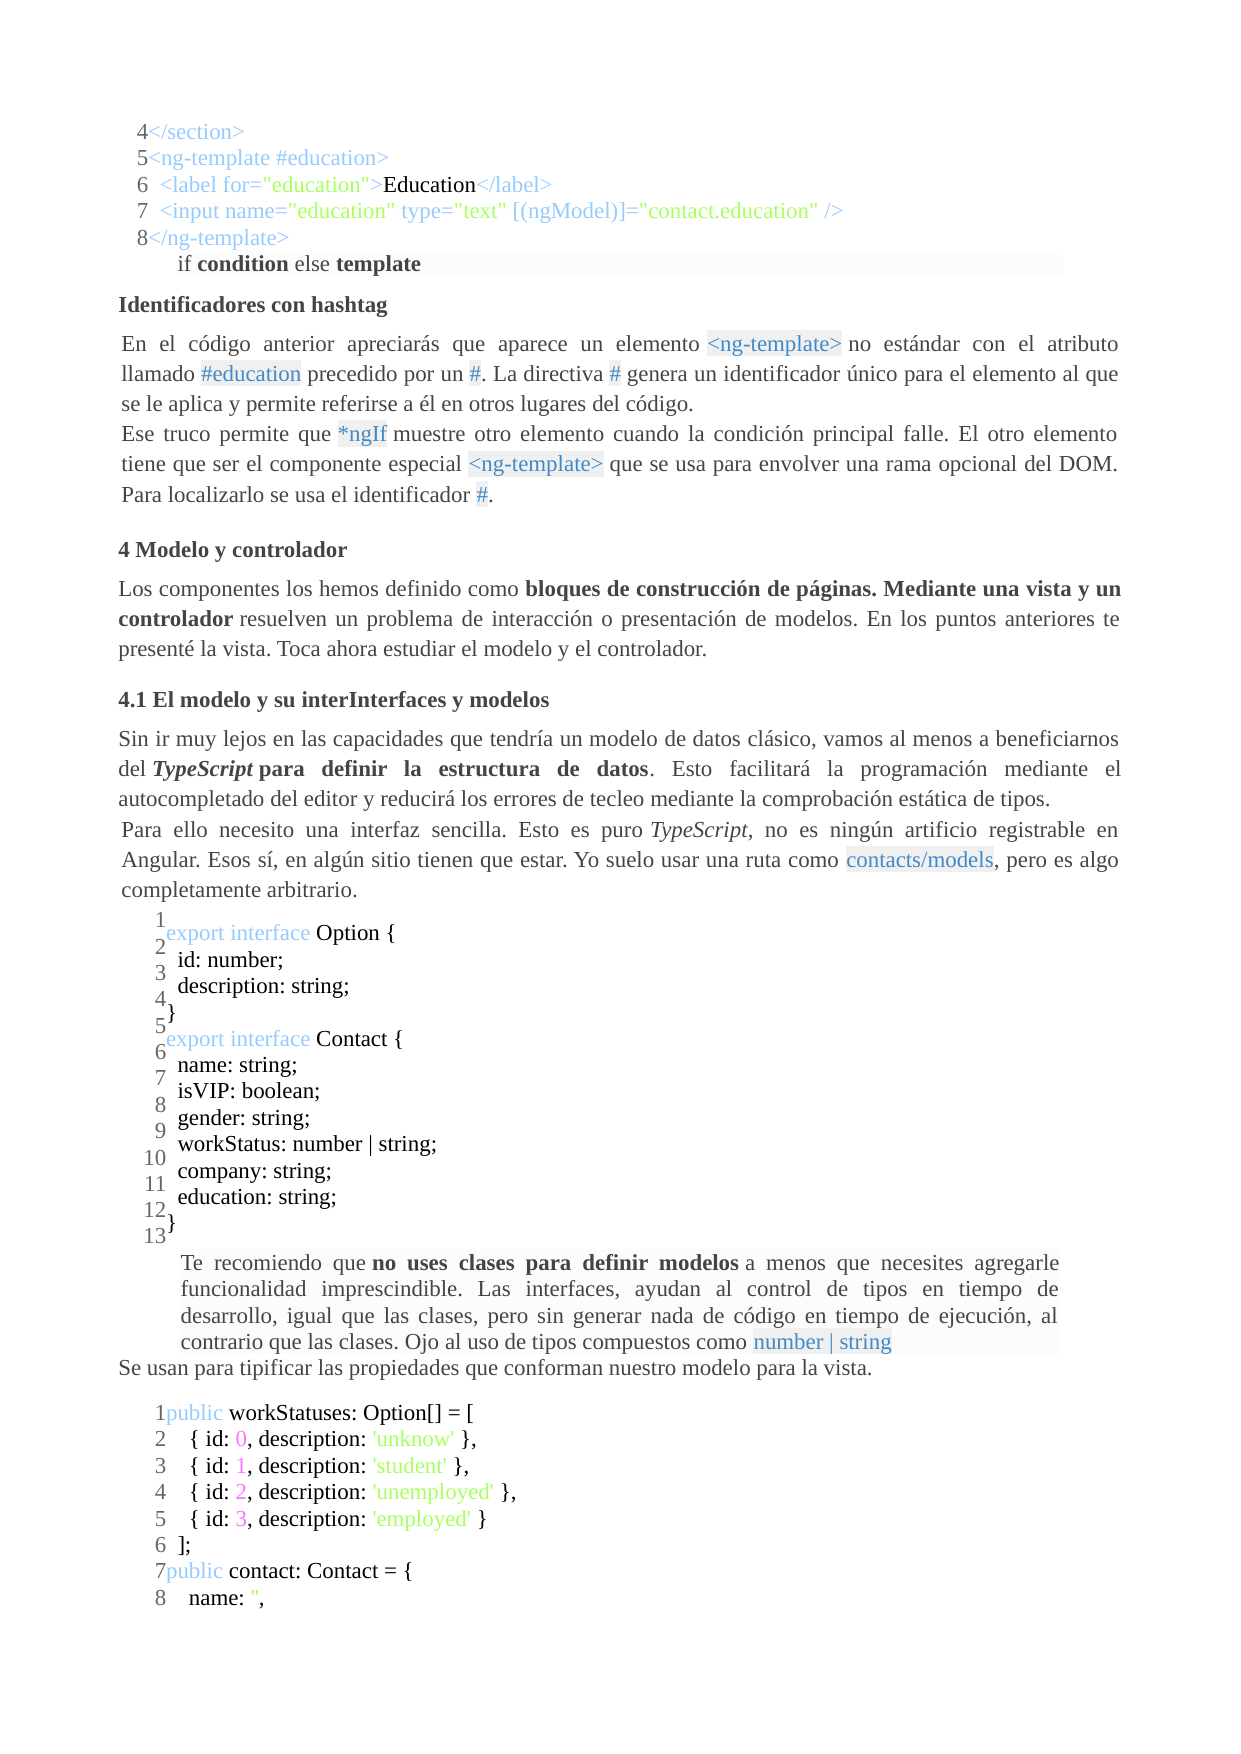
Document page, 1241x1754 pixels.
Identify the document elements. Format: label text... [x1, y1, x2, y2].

text Se usan para tipificar las propiedades que conforman nuestro modelo para la vista. [118, 1354, 1122, 1381]
text Ese truco permite que *ngIf muestre otro elemento cuando la condición principal falle. El otro elemento tiene que ser el componente especial <ng-template> que se usa para envolver una rama opcional del DOM. Para localizarlo se usa el identificador #. [121, 420, 1119, 507]
subtitle 4.1 El modelo y su interInterfaces y modelos [118, 686, 1122, 713]
text Sin ir muy lejos en las capacidades que tendría un modelo de datos clásico, vamos al menos a beneficiarnos del TypeScript para definir la estructura de datos. Esto facilitará la programación mediante el autocompletado del editor y reducirá los errores de tecleo mediante la comprobación estática de tipos. [118, 725, 1122, 812]
text if condition else template [177, 250, 1063, 276]
subtitle 4 Modelo y controlador [118, 536, 1122, 562]
text Te recomiendo que no uses clases para definir modelos a menos que necesites agregarle funcionalidad imprescindible. Las interfaces, ayudan al control de tipos en tiempo de desarrollo, igual que las clases, pero sin generar nada de código en tiempo de ejecución, al contrario que las clases. Ojo al uso de tipos compuestos como number | string [180, 1249, 1060, 1354]
text Los componentes los hemos definido como bloques de construcción de páginas. Mediante una vista y un controlador resuelven un problema de interacción o presentación de modelos. En los puntos anteriores te presenté la vista. Toca ahora estudiar el modelo y el controlador. [118, 575, 1122, 662]
table_header public workStatuses: Option[] = [ { id: 0, description: 'unknow' }, { id: 1, description: 'student' }, { id: 2, description: 'unemployed' }, { id: 3, description: 'employed' } ]; public contact: Contact = { name: '', [166, 1399, 738, 1610]
table_header 4 5 6 7 8 [118, 118, 148, 250]
table_header 1 2 3 4 5 6 7 8 9 10 11 12 13 [118, 906, 166, 1249]
table_header </section> <ng-template #education> <label for="education">Education</label> <input name="education" type="text" [(ngModel)]="contact.education" /> </ng-template> [148, 118, 1240, 250]
table_header 1 2 3 4 5 6 7 8 [118, 1399, 166, 1610]
table_header export interface Option { id: number; description: string; } export interface Contact { name: string; isVIP: boolean; gender: string; workStatus: number | string; company: string; education: string; } [166, 906, 609, 1249]
text En el código anterior apreciarás que aparece un elemento <ng-template> no estándar con el atributo llamado #education precedido por un #. La directiva # genera un identificador único para el elemento al que se le aplica y permite referirse a él en otros lugares del código. [121, 330, 1119, 416]
subtitle Identificadores con hashtag [118, 291, 1122, 317]
text Para ello necesito una interfaz sencilla. Esto es puro TypeScript, no es ningún artificio registrable en Angular. Esos sí, en algún sitio tienen que estar. Yo suelo usar una ruta como contacts/models, pero es algo completamente arbitrario. [121, 816, 1119, 902]
